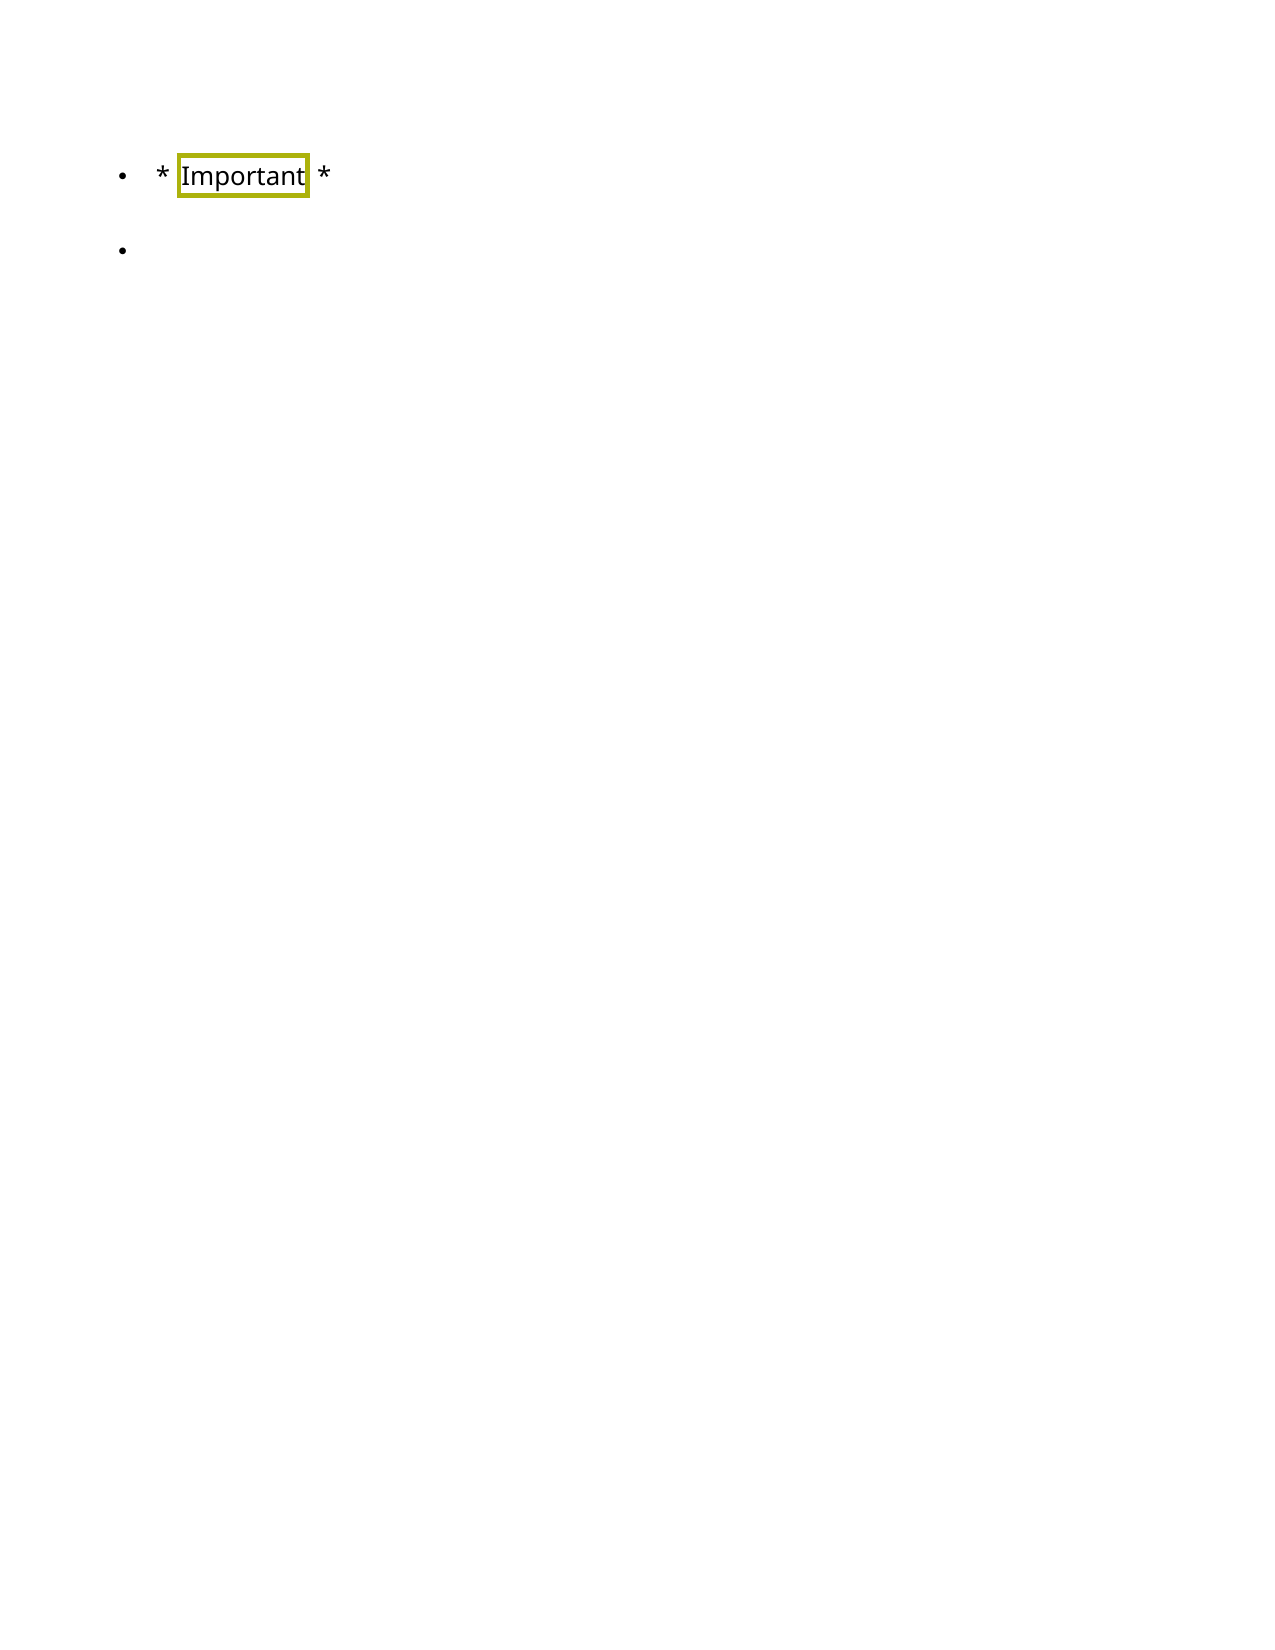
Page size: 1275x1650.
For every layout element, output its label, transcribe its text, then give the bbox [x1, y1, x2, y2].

list * Important * [118, 153, 177, 198]
list * Important * [310, 153, 1157, 198]
list * Important * [181, 158, 305, 193]
